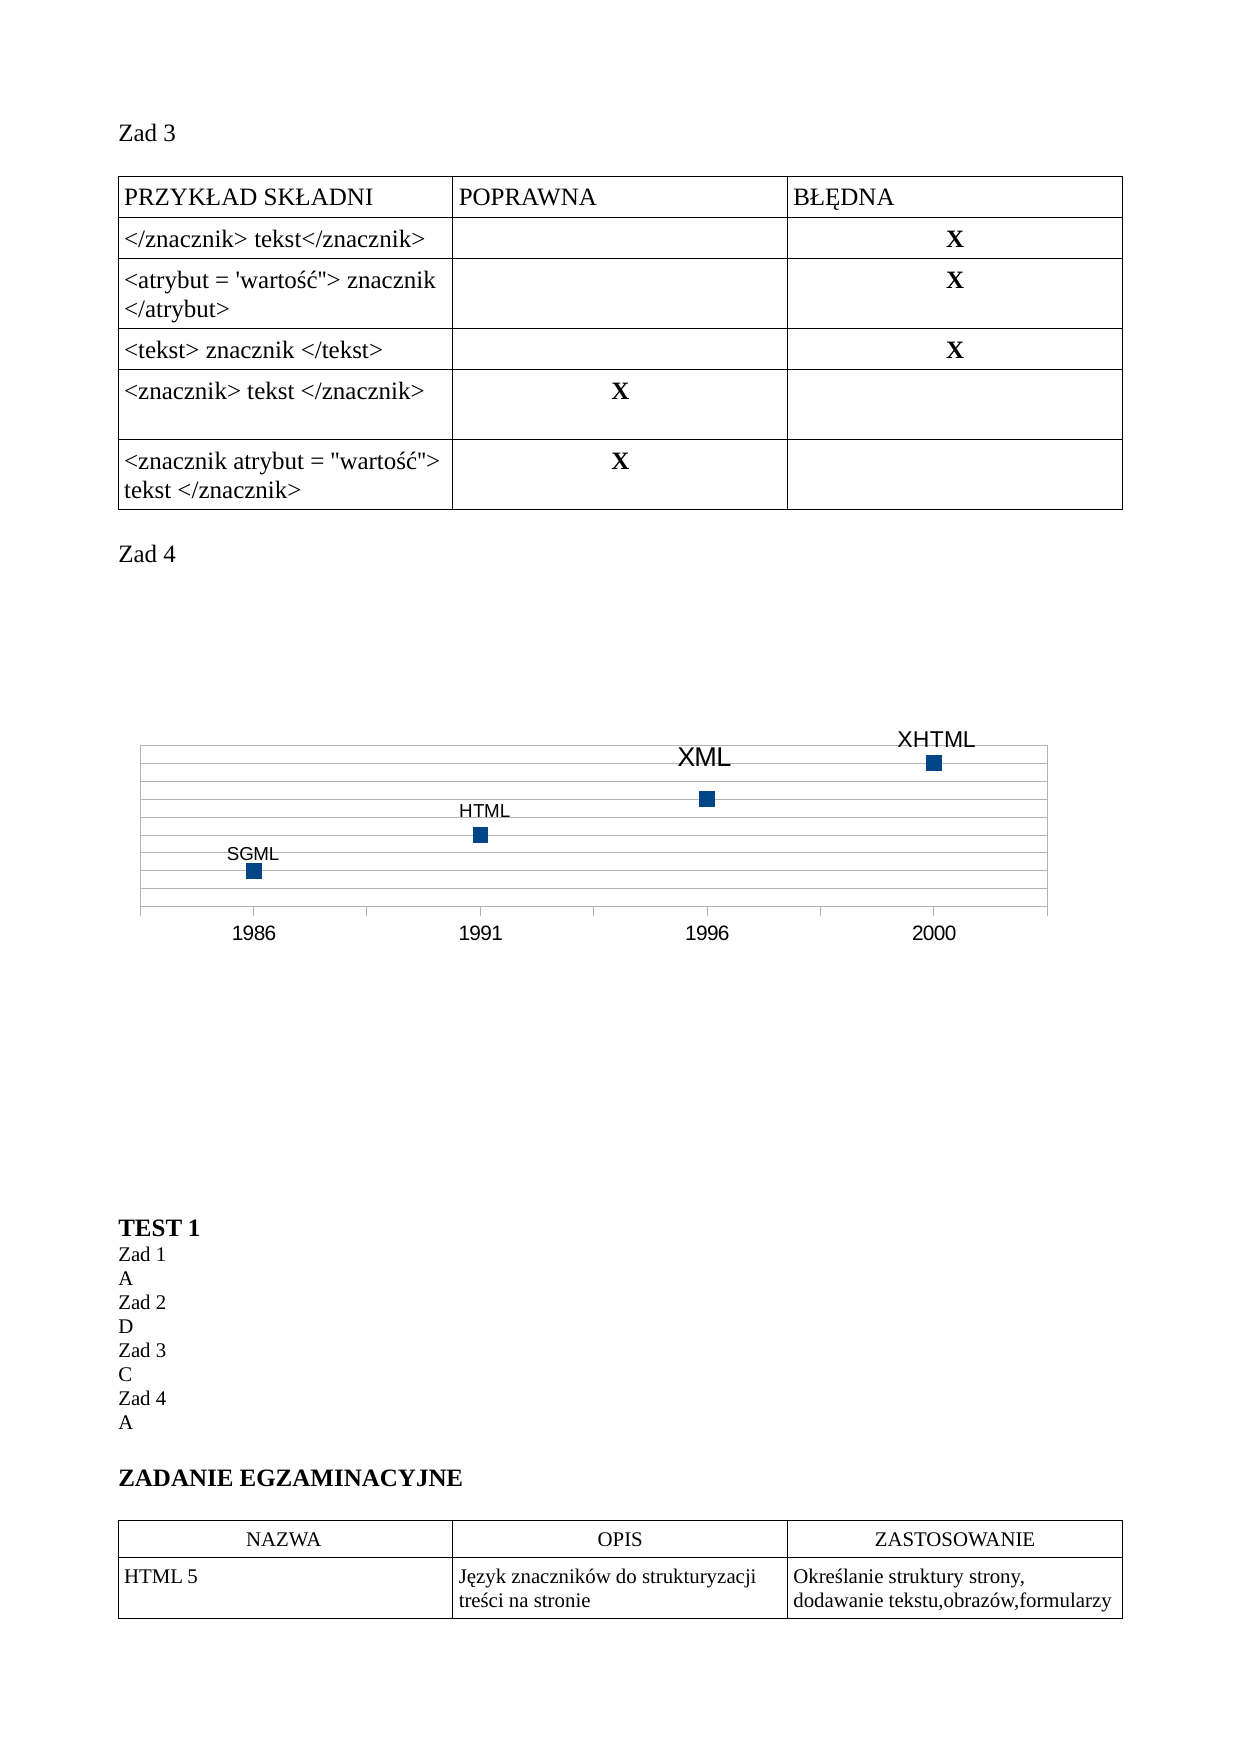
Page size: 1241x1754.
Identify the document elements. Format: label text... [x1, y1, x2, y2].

text Zad 4 [118, 539, 1122, 568]
text A [118, 1410, 1122, 1434]
table_cell </znacznik> tekst</znacznik> [119, 218, 452, 258]
text Zad 1 [118, 1242, 1122, 1266]
table_header PRZYKŁAD SKŁADNI [119, 177, 452, 217]
text A [118, 1266, 1122, 1290]
table_cell <znacznik> tekst </znacznik> [119, 370, 452, 439]
table_cell <atrybut = 'wartość''> znacznik </atrybut> [119, 259, 452, 328]
table_cell X [788, 218, 1122, 258]
table_cell [453, 259, 787, 328]
table_cell [788, 370, 1122, 439]
text C [118, 1362, 1122, 1386]
table_cell Określanie struktury strony, dodawanie tekstu,obrazów,formularzy [788, 1558, 1122, 1618]
text Zad 2 [118, 1290, 1122, 1314]
table_cell X [788, 329, 1122, 369]
table_cell [453, 218, 787, 258]
table_cell X [453, 370, 787, 439]
text D [118, 1314, 1122, 1338]
table_cell X [453, 440, 787, 509]
table_cell [453, 329, 787, 369]
text Zad 3 [118, 1338, 1122, 1362]
table_cell X [788, 259, 1122, 328]
table_cell [788, 440, 1122, 509]
table_cell <znacznik atrybut = ''wartość''> tekst </znacznik> [119, 440, 452, 509]
table_header NAZWA [119, 1521, 452, 1557]
text Zad 4 [118, 1386, 1122, 1410]
table_cell HTML 5 [119, 1558, 452, 1618]
table_header BŁĘDNA [788, 177, 1122, 217]
table_header ZASTOSOWANIE [788, 1521, 1122, 1557]
table_header OPIS [453, 1521, 787, 1557]
text ZADANIE EGZAMINACYJNE [118, 1463, 1122, 1492]
text Zad 3 [118, 118, 1122, 147]
table_cell Język znaczników do strukturyzacji treści na stronie [453, 1558, 787, 1618]
table_header POPRAWNA [453, 177, 787, 217]
table_cell <tekst> znacznik </tekst> [119, 329, 452, 369]
text TEST 1 [118, 1213, 1122, 1242]
